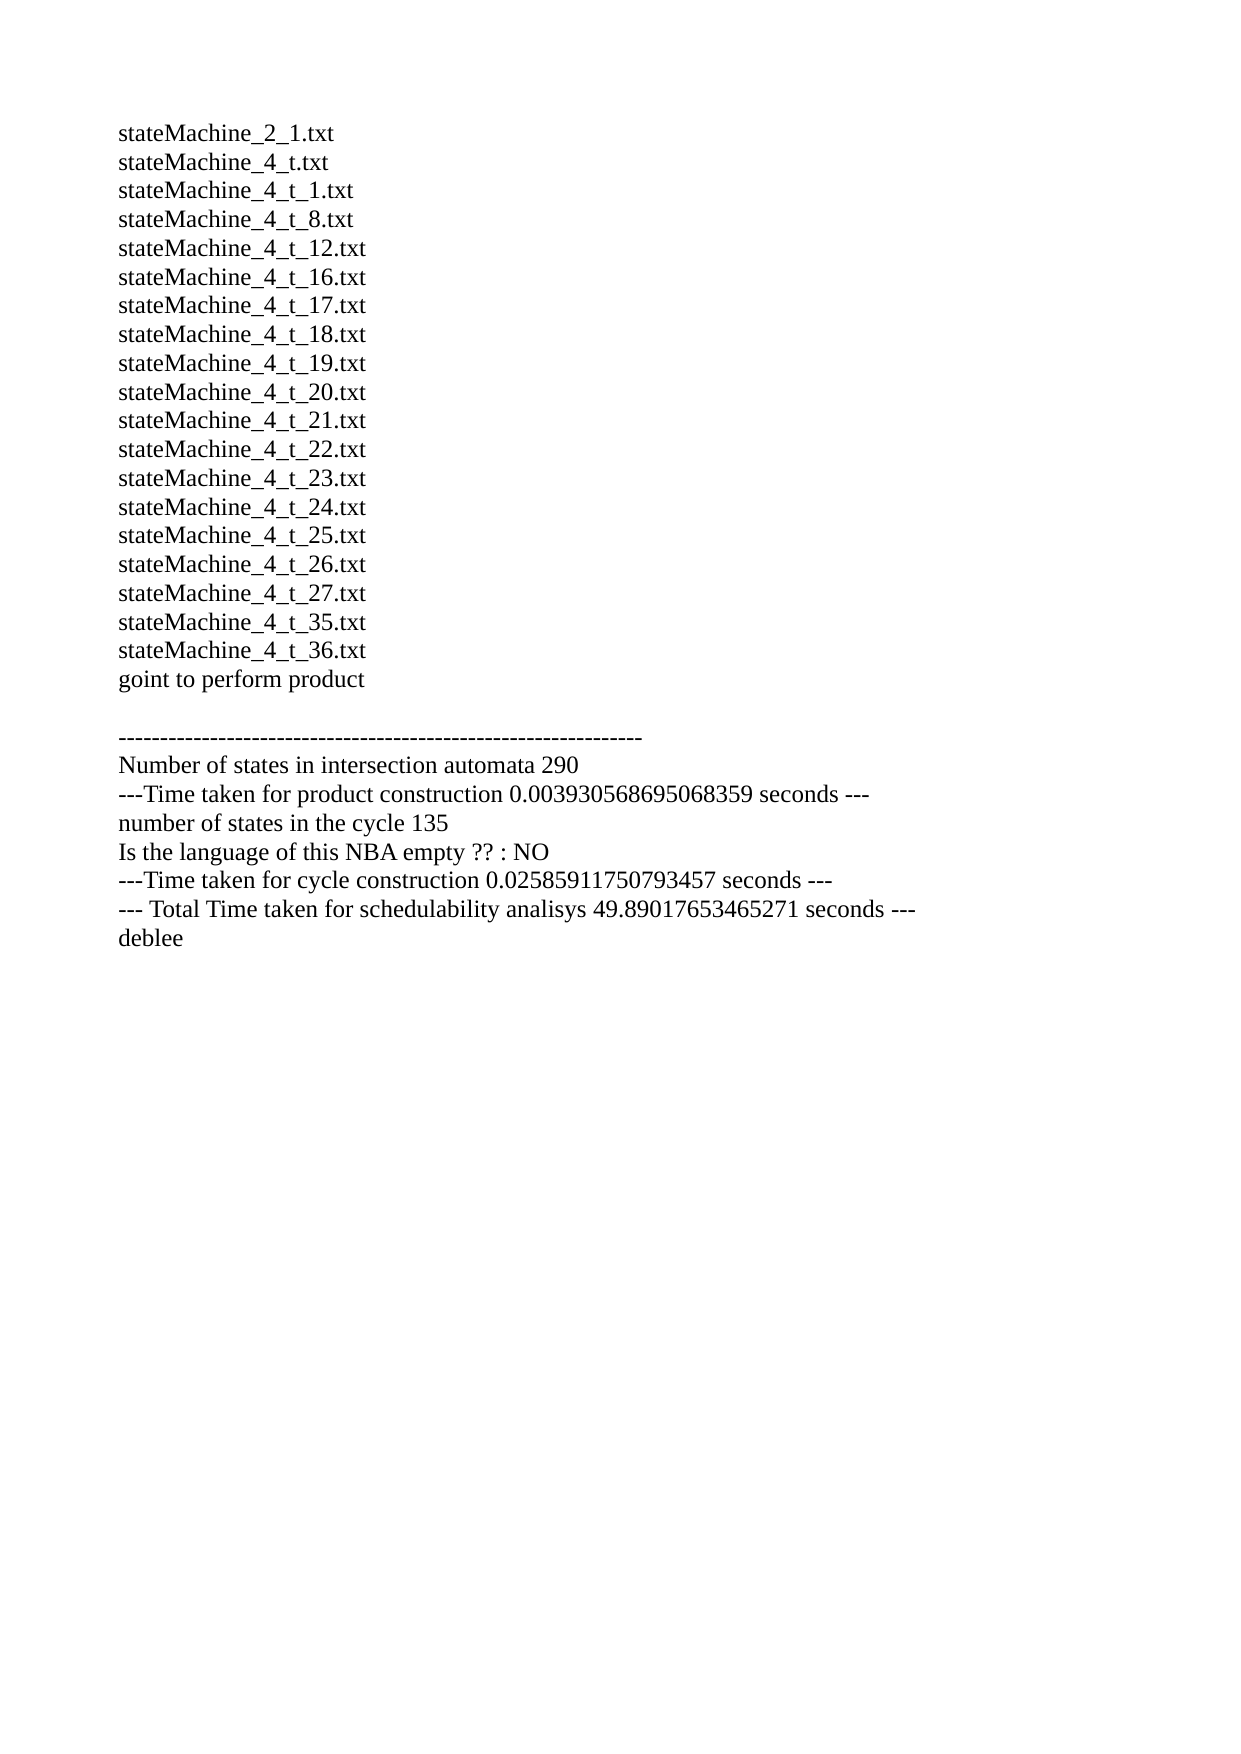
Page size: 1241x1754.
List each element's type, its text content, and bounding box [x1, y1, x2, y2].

text stateMachine_4_t_24.txt [118, 492, 1122, 521]
text ---Time taken for cycle construction 0.02585911750793457 seconds --- [118, 866, 1122, 894]
text stateMachine_4_t_26.txt [118, 549, 1122, 578]
text stateMachine_4_t_25.txt [118, 521, 1122, 549]
text stateMachine_4_t_23.txt [118, 463, 1122, 492]
text stateMachine_4_t_36.txt [118, 636, 1122, 664]
text number of states in the cycle 135 [118, 808, 1122, 837]
text stateMachine_4_t_17.txt [118, 291, 1122, 319]
text stateMachine_4_t_27.txt [118, 578, 1122, 607]
text stateMachine_4_t_16.txt [118, 262, 1122, 291]
text stateMachine_4_t_8.txt [118, 204, 1122, 233]
text --------------------------------------------------------------- [118, 722, 1122, 751]
text stateMachine_4_t_20.txt [118, 377, 1122, 406]
text deblee [118, 923, 1122, 952]
text stateMachine_4_t.txt [118, 147, 1122, 176]
text Number of states in intersection automata 290 [118, 751, 1122, 779]
text stateMachine_4_t_1.txt [118, 176, 1122, 204]
text stateMachine_2_1.txt [118, 118, 1122, 147]
text stateMachine_4_t_18.txt [118, 319, 1122, 348]
text stateMachine_4_t_12.txt [118, 233, 1122, 262]
text ---Time taken for product construction 0.003930568695068359 seconds --- [118, 779, 1122, 808]
text stateMachine_4_t_35.txt [118, 607, 1122, 636]
text Is the language of this NBA empty ?? : NO [118, 837, 1122, 866]
text stateMachine_4_t_21.txt [118, 406, 1122, 434]
text goint to perform product [118, 664, 1122, 693]
text stateMachine_4_t_19.txt [118, 348, 1122, 377]
text stateMachine_4_t_22.txt [118, 434, 1122, 463]
text --- Total Time taken for schedulability analisys 49.89017653465271 seconds --- [118, 894, 1122, 923]
